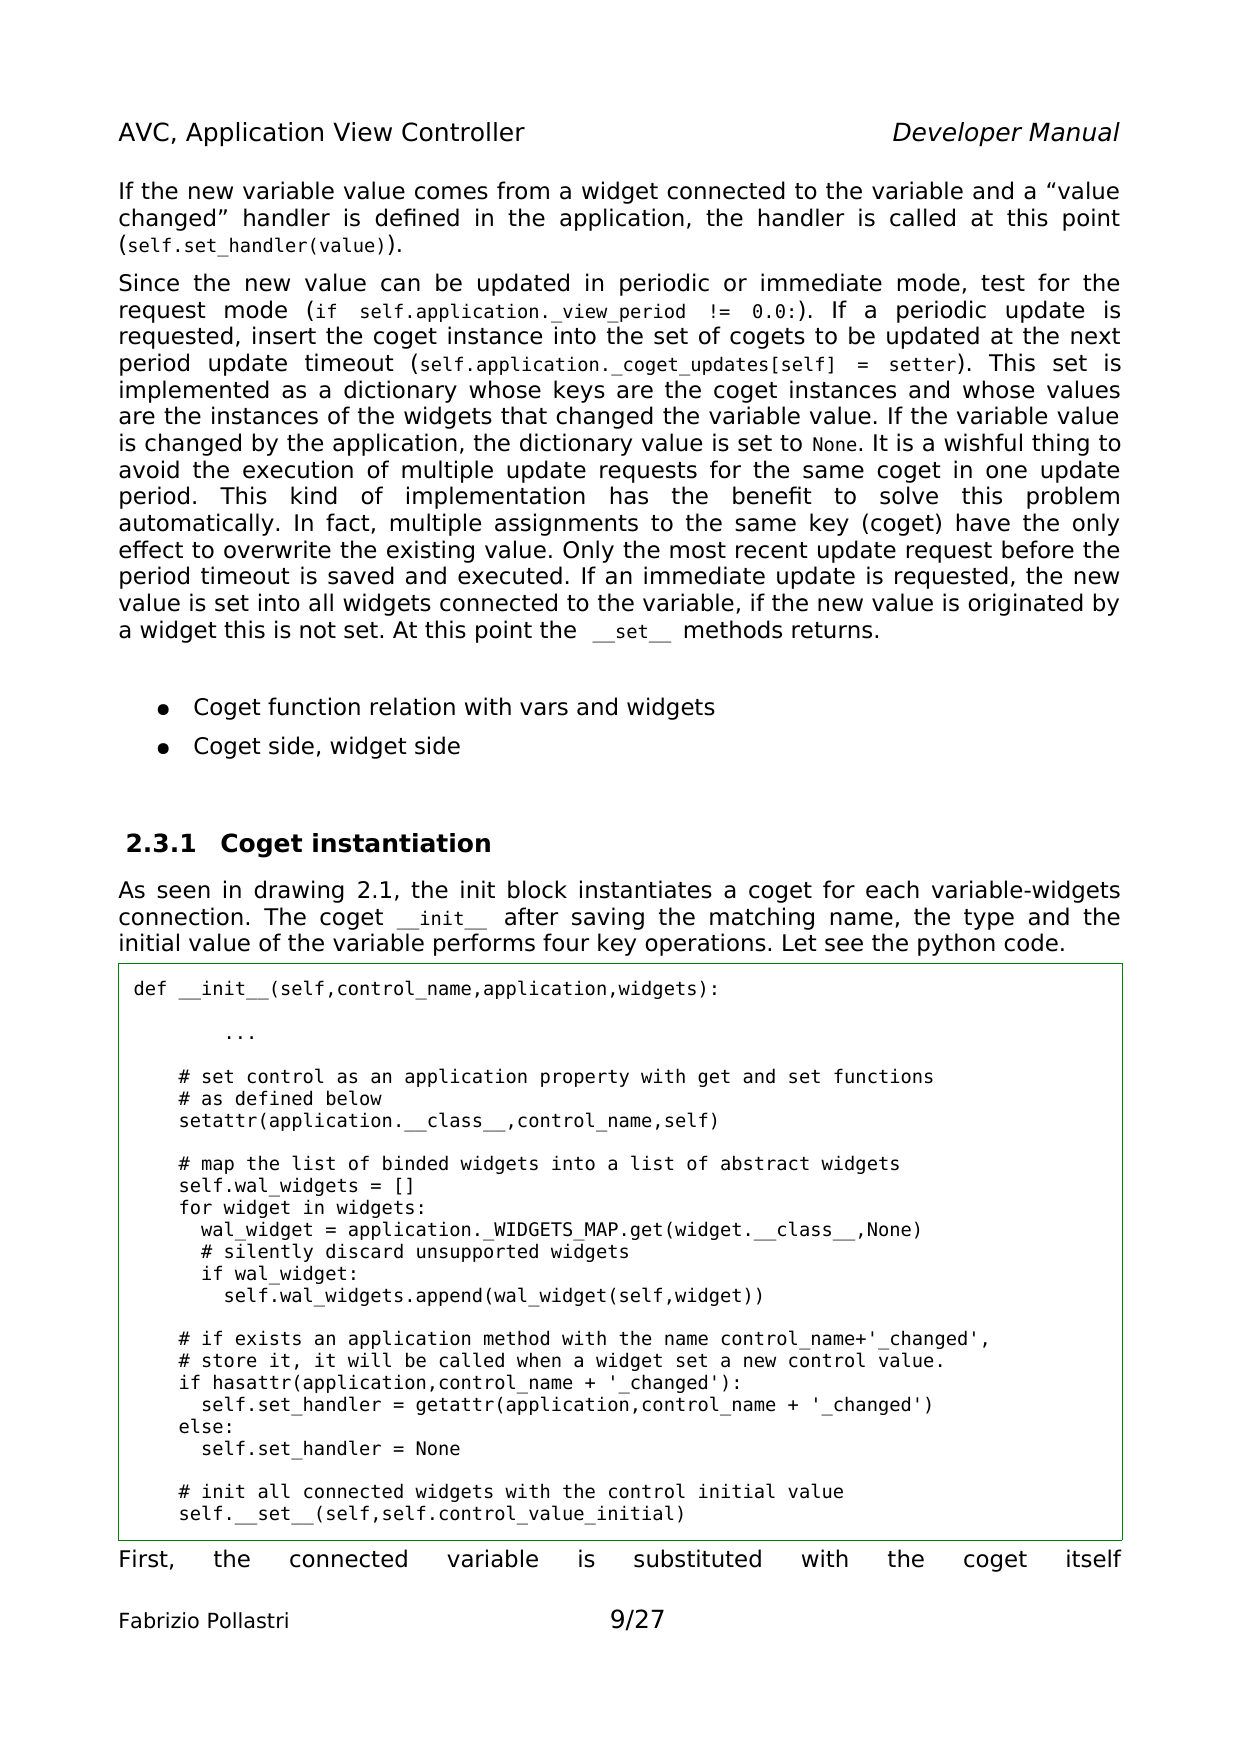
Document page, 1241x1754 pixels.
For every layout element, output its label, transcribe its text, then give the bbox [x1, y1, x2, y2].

text self.wal_widgets = [] [119, 1160, 1122, 1182]
text else: [119, 1401, 1122, 1423]
text if hasattr(application,control_name + '_changed'): [119, 1357, 1122, 1379]
text if wal_widget: [119, 1248, 1122, 1269]
text self.set_handler = None [119, 1423, 1122, 1460]
text As seen in drawing 2.1, the init block instantiates a coget for each variable-widgets connection. The coget __init__ after saving the matching name, the type and the initial value of the variable performs four key operations. Let see the python code. [118, 877, 1122, 957]
list Coget side, widget side [156, 733, 1122, 760]
text self.__set__(self,self.control_value_initial) [119, 1488, 1122, 1540]
subtitle Coget instantiation [118, 829, 1122, 859]
text self.wal_widgets.append(wal_widget(self,widget)) [119, 1269, 1122, 1307]
text # init all connected widgets with the control initial value [119, 1466, 1122, 1488]
text self.set_handler = getattr(application,control_name + '_changed') [119, 1379, 1122, 1401]
text ... # set control as an application property with get and set functions [119, 1007, 1122, 1073]
text First, the connected variable is substituted with the coget itself [118, 1546, 1122, 1573]
text # as defined below [119, 1073, 1122, 1094]
text # if exists an application method with the name control_name+'_changed', [119, 1313, 1122, 1335]
text wal_widget = application._WIDGETS_MAP.get(widget.__class__,None) [119, 1204, 1122, 1226]
list Coget function relation with vars and widgets [156, 694, 1122, 721]
text setattr(application.__class__,control_name,self) [119, 1094, 1122, 1132]
text Since the new value can be updated in periodic or immediate mode, test for the request mode (if self.application._view_period != 0.0:). If a periodic update is requested, insert the coget instance into the set of cogets to be updated at the next period update timeout (self.application._coget_updates[self] = setter). This set is implemented as a dictionary whose keys are the coget instances and whose values are the instances of the widgets that changed the variable value. If the variable value is changed by the application, the dictionary value is set to None. It is a wishful thing to avoid the execution of multiple update requests for the same coget in one update period. This kind of implementation has the benefit to solve this problem automatically. In fact, multiple assignments to the same key (coget) have the only effect to overwrite the existing value. Only the most recent update request before the period timeout is saved and executed. If an immediate update is requested, the new value is set into all widgets connected to the variable, if the new value is originated by a widget this is not set. At this point the __set__ methods returns. [118, 270, 1122, 643]
text for widget in widgets: [119, 1182, 1122, 1204]
text # store it, it will be called when a widget set a new control value. [119, 1335, 1122, 1357]
text # map the list of binded widgets into a list of abstract widgets [119, 1138, 1122, 1160]
text def __init__(self,control_name,application,widgets): [119, 964, 1122, 1007]
text # silently discard unsupported widgets [119, 1226, 1122, 1248]
text If the new variable value comes from a widget connected to the variable and a “value changed” handler is defined in the application, the handler is called at this point (self.set_handler(value)). [118, 178, 1122, 258]
